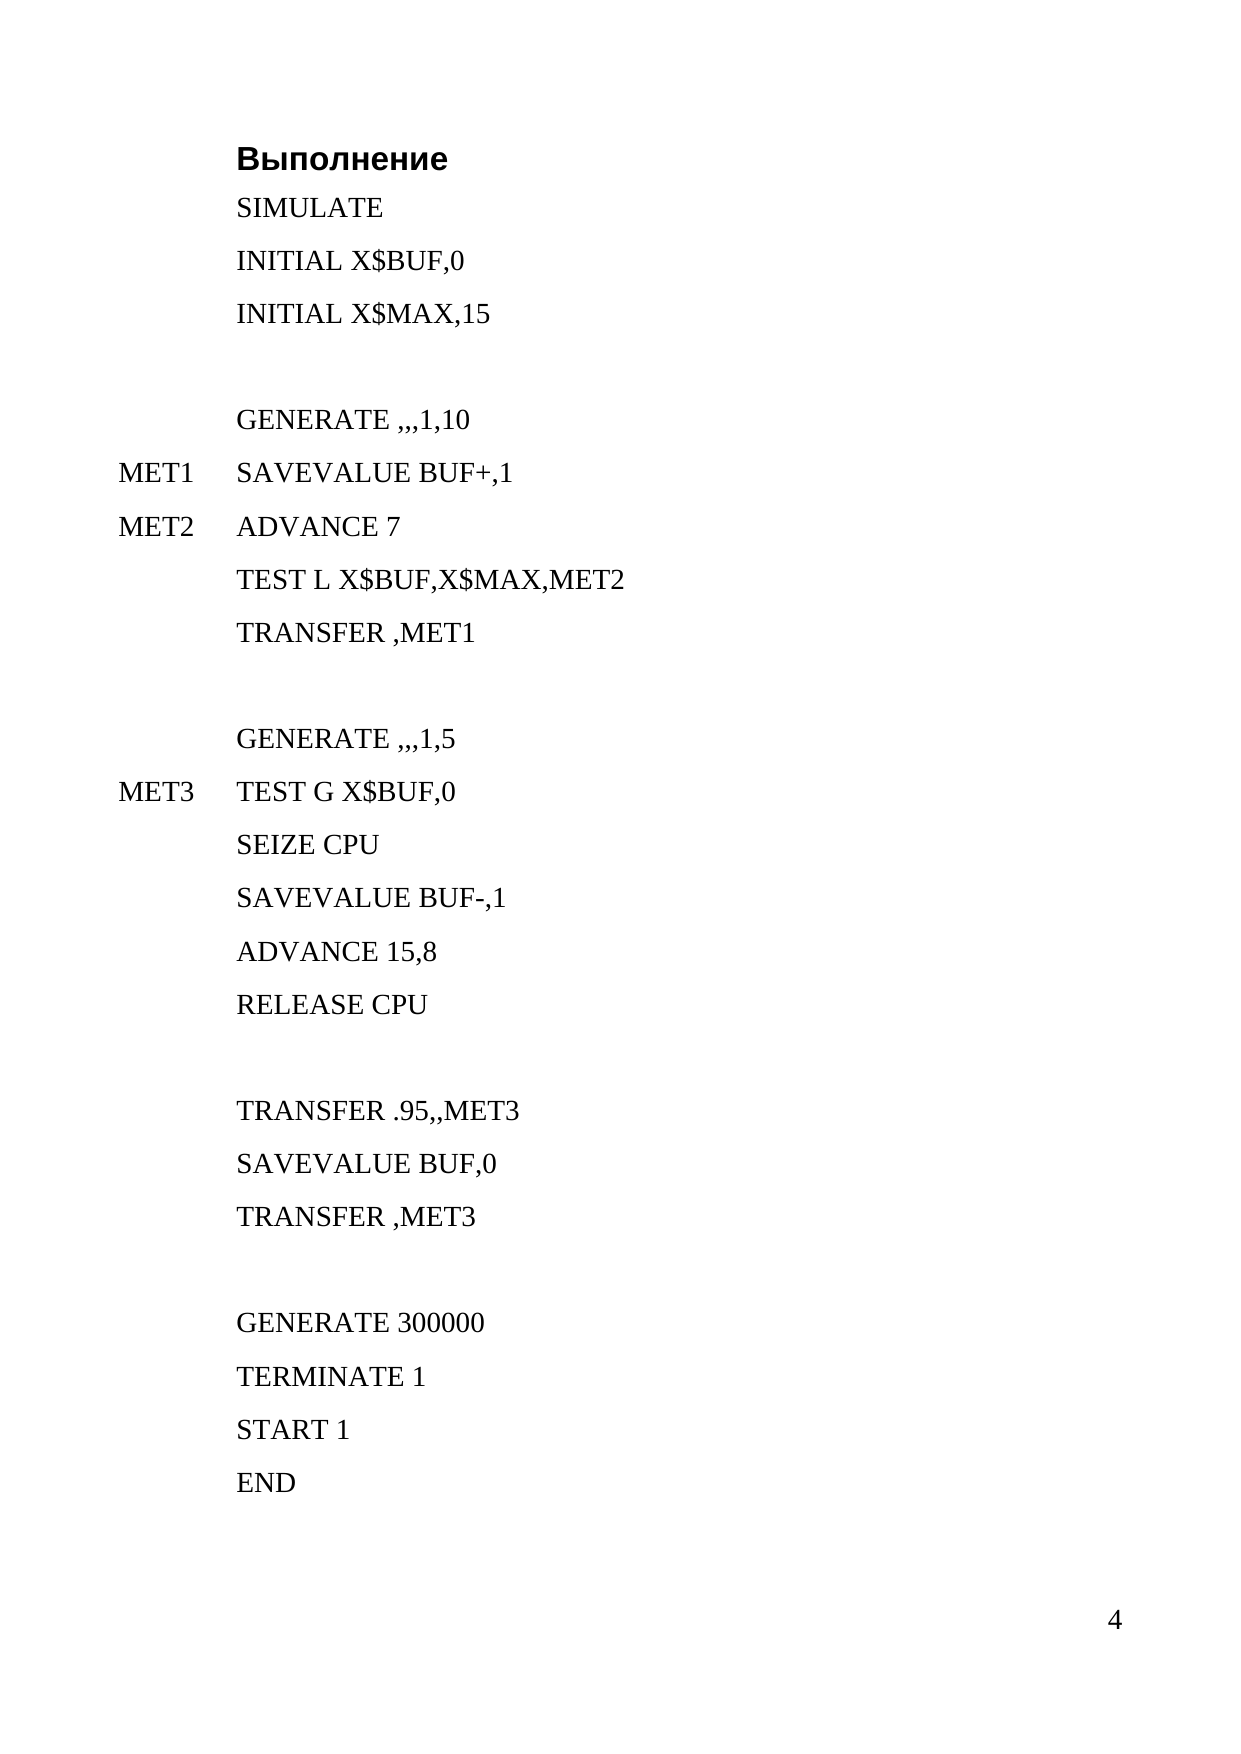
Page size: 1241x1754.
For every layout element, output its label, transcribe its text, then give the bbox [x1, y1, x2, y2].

text MET3 TEST G X$BUF,0 [118, 774, 1122, 808]
text SAVEVALUE BUF-,1 [118, 881, 1122, 914]
text GENERATE ,,,1,10 [118, 402, 1122, 436]
subtitle Выполнение [118, 139, 1122, 177]
text INITIAL X$MAX,15 [118, 296, 1122, 330]
text START 1 [118, 1412, 1122, 1445]
text TRANSFER ,MET3 [118, 1199, 1122, 1233]
text INITIAL X$BUF,0 [118, 243, 1122, 277]
text MET1 SAVEVALUE BUF+,1 [118, 456, 1122, 489]
text GENERATE 300000 [118, 1306, 1122, 1339]
text SIMULATE [118, 190, 1122, 223]
text RELEASE CPU [118, 987, 1122, 1020]
text MET2 ADVANCE 7 [118, 509, 1122, 542]
text TEST L X$BUF,X$MAX,MET2 [118, 562, 1122, 595]
text SAVEVALUE BUF,0 [118, 1146, 1122, 1180]
text TERMINATE 1 [118, 1359, 1122, 1392]
text SEIZE CPU [118, 827, 1122, 861]
text GENERATE ,,,1,5 [118, 721, 1122, 755]
text TRANSFER .95,,MET3 [118, 1093, 1122, 1127]
text ADVANCE 15,8 [118, 934, 1122, 967]
text END [118, 1465, 1122, 1498]
text TRANSFER ,MET1 [118, 615, 1122, 648]
